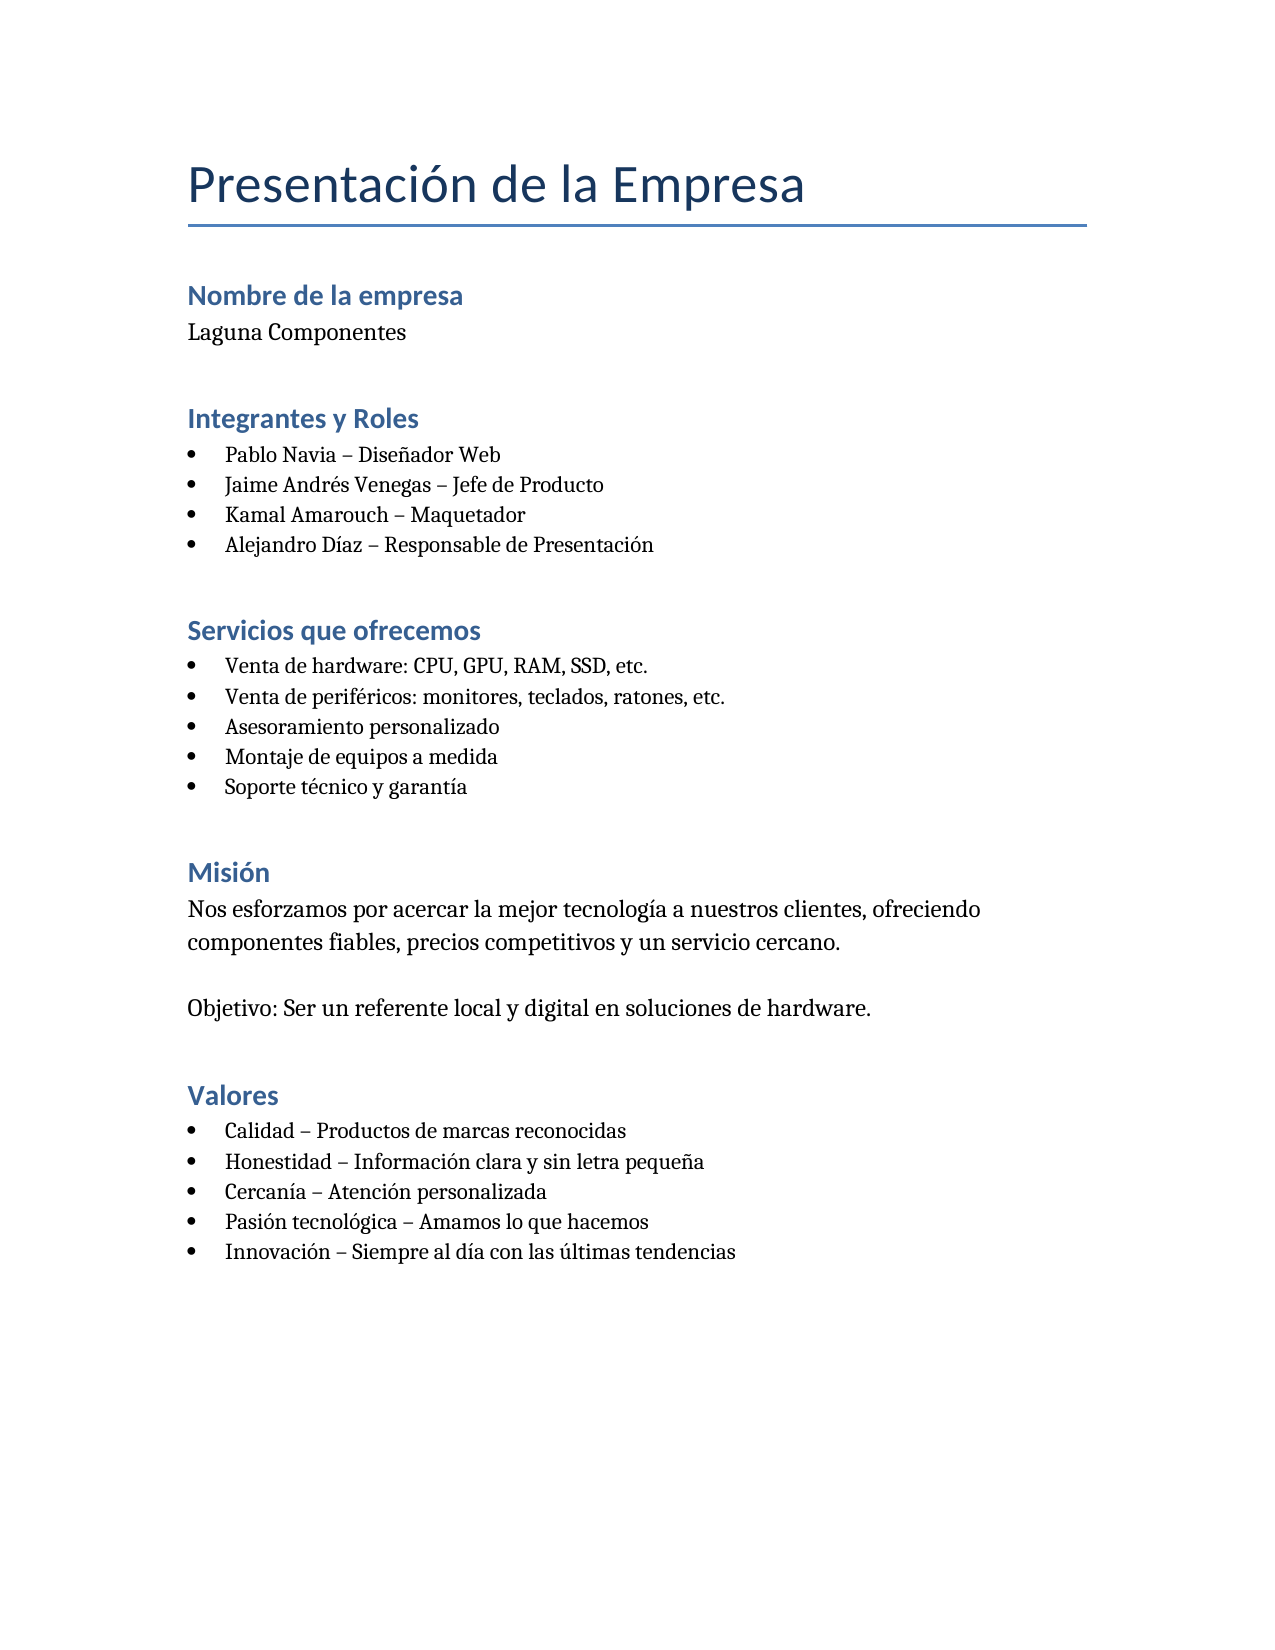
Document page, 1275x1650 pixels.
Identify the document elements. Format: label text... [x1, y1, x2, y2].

subtitle Valores [187, 1077, 1087, 1113]
list Kamal Amarouch – Maquetador [187, 502, 1087, 528]
list Pasión tecnológica – Amamos lo que hacemos [187, 1209, 1087, 1235]
subtitle Servicios que ofrecemos [187, 612, 1087, 648]
list Venta de hardware: CPU, GPU, RAM, SSD, etc. [187, 653, 1087, 679]
subtitle Integrantes y Roles [187, 401, 1087, 436]
text Laguna Componentes [187, 317, 1087, 346]
list Innovación – Siempre al día con las últimas tendencias [187, 1239, 1087, 1265]
list Alejandro Díaz – Responsable de Presentación [187, 532, 1087, 558]
list Calidad – Productos de marcas reconocidas [187, 1118, 1087, 1144]
list Cercanía – Atención personalizada [187, 1179, 1087, 1205]
subtitle Misión [187, 854, 1087, 890]
subtitle Nombre de la empresa [187, 277, 1087, 312]
title Presentación de la Empresa [187, 150, 1087, 227]
text Nos esforzamos por acercar la mejor tecnología a nuestros clientes, ofreciendo componentes fiables, precios competitivos y un servicio cercano. Objetivo: Ser un referente local y digital en soluciones de hardware. [187, 895, 1087, 1023]
list Pablo Navia – Diseñador Web [187, 441, 1087, 468]
list Venta de periféricos: monitores, teclados, ratones, etc. [187, 683, 1087, 710]
list Honestidad – Información clara y sin letra pequeña [187, 1148, 1087, 1175]
list Jaime Andrés Venegas – Jefe de Producto [187, 472, 1087, 498]
list Asesoramiento personalizado [187, 714, 1087, 740]
list Montaje de equipos a medida [187, 744, 1087, 770]
list Soporte técnico y garantía [187, 774, 1087, 800]
